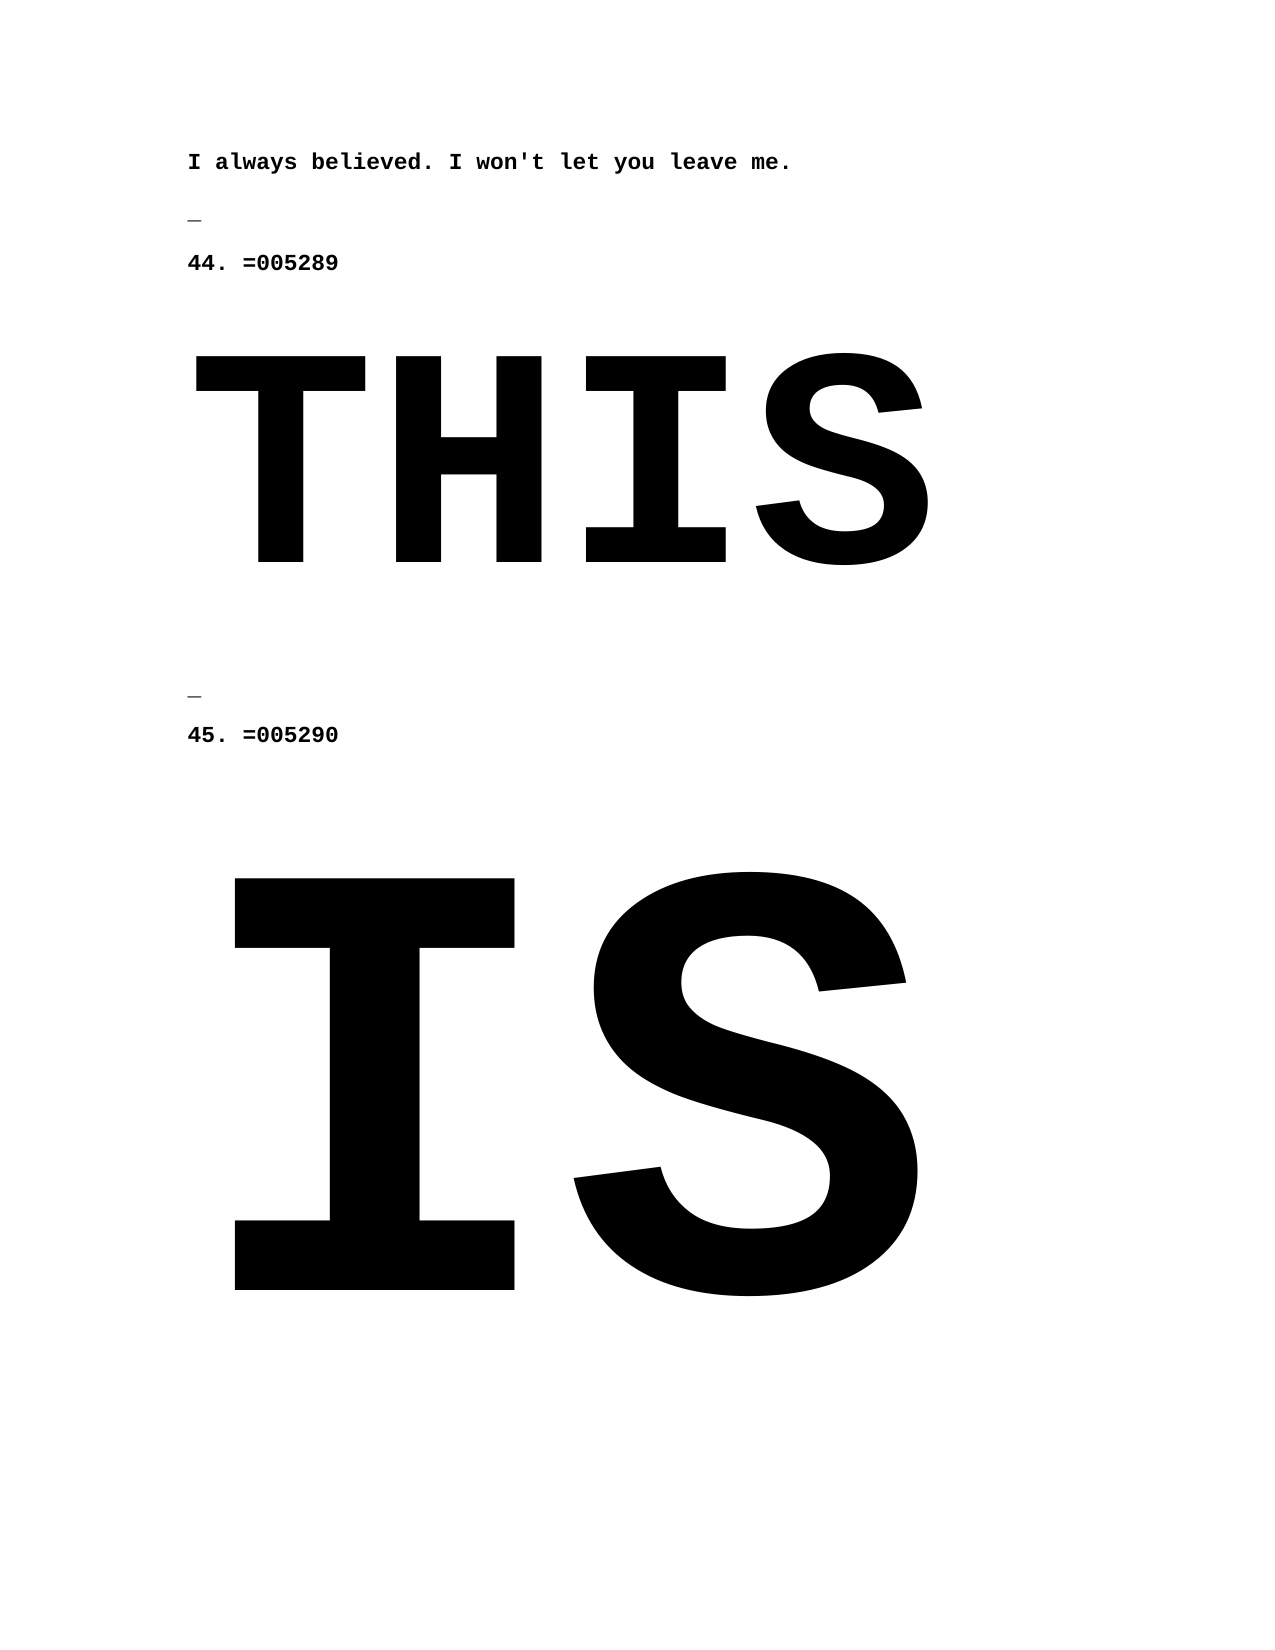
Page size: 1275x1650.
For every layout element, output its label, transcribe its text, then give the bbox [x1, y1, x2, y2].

text THIS [187, 302, 1087, 656]
text 44. =005289 [187, 251, 1087, 277]
text I always believed. I won't let you leave me. [187, 150, 1087, 176]
text _ [187, 201, 1087, 227]
text _ [187, 677, 1087, 703]
text IS [187, 770, 1087, 1478]
text 45. =005290 [187, 723, 1087, 749]
